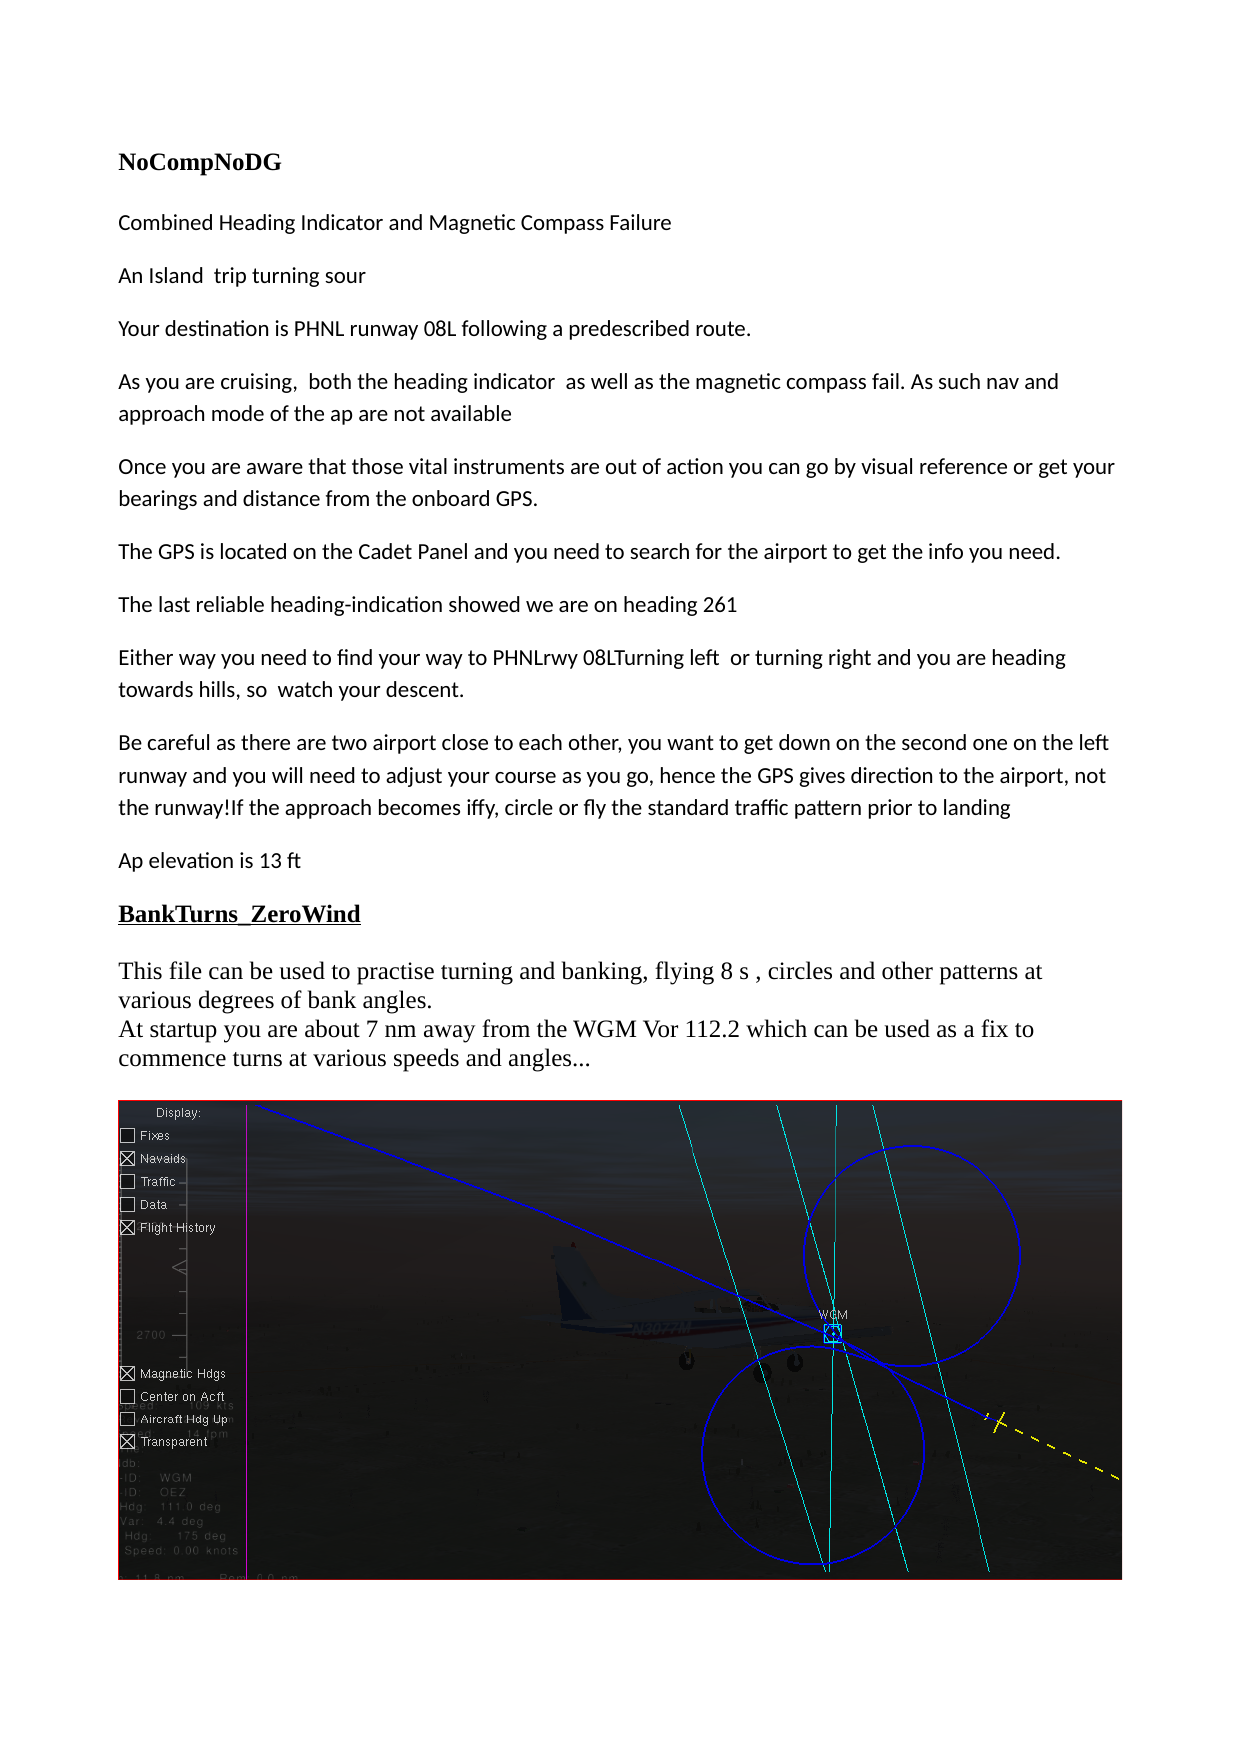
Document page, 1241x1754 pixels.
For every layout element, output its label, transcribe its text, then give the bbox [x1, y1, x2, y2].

text BankTurns_ZeroWind [118, 899, 1122, 928]
text [118, 118, 1122, 147]
text An Island trip turning sour [118, 261, 1122, 289]
text Be careful as there are two airport close to each other, you want to get down on the second one on the left runway and you will need to adjust your course as you go, hence the GPS gives direction to the airport, not the runway!If the approach becomes iffy, circle or fly the standard traffic pattern prior to landing [118, 728, 1122, 821]
text Ap elevation is 13 ft [118, 846, 1122, 874]
text At startup you are about 7 nm away from the WGM Vor 112.2 which can be used as a fix to commence turns at various speeds and angles... [118, 1014, 1122, 1071]
text Your destination is PHNL runway 08L following a predescribed route. [118, 314, 1122, 342]
picture [118, 1100, 1123, 1580]
text As you are cruising, both the heading indicator as well as the magnetic compass fail. As such nav and approach mode of the ap are not available [118, 367, 1122, 427]
text The GPS is located on the Cadet Panel and you need to search for the airport to get the info you need. [118, 537, 1122, 565]
text Either way you need to find your way to PHNLrwy 08LTurning left or turning right and you are heading towards hills, so watch your descent. [118, 643, 1122, 703]
text Combined Heading Indicator and Magnetic Compass Failure [118, 176, 1122, 236]
text NoCompNoDG [118, 147, 1122, 176]
text Once you are aware that those vital instruments are out of action you can go by visual reference or get your bearings and distance from the onboard GPS. [118, 452, 1122, 512]
text This file can be used to practise turning and banking, flying 8 s , circles and other patterns at various degrees of bank angles. [118, 956, 1122, 1014]
text The last reliable heading-indication showed we are on heading 261 [118, 590, 1122, 618]
